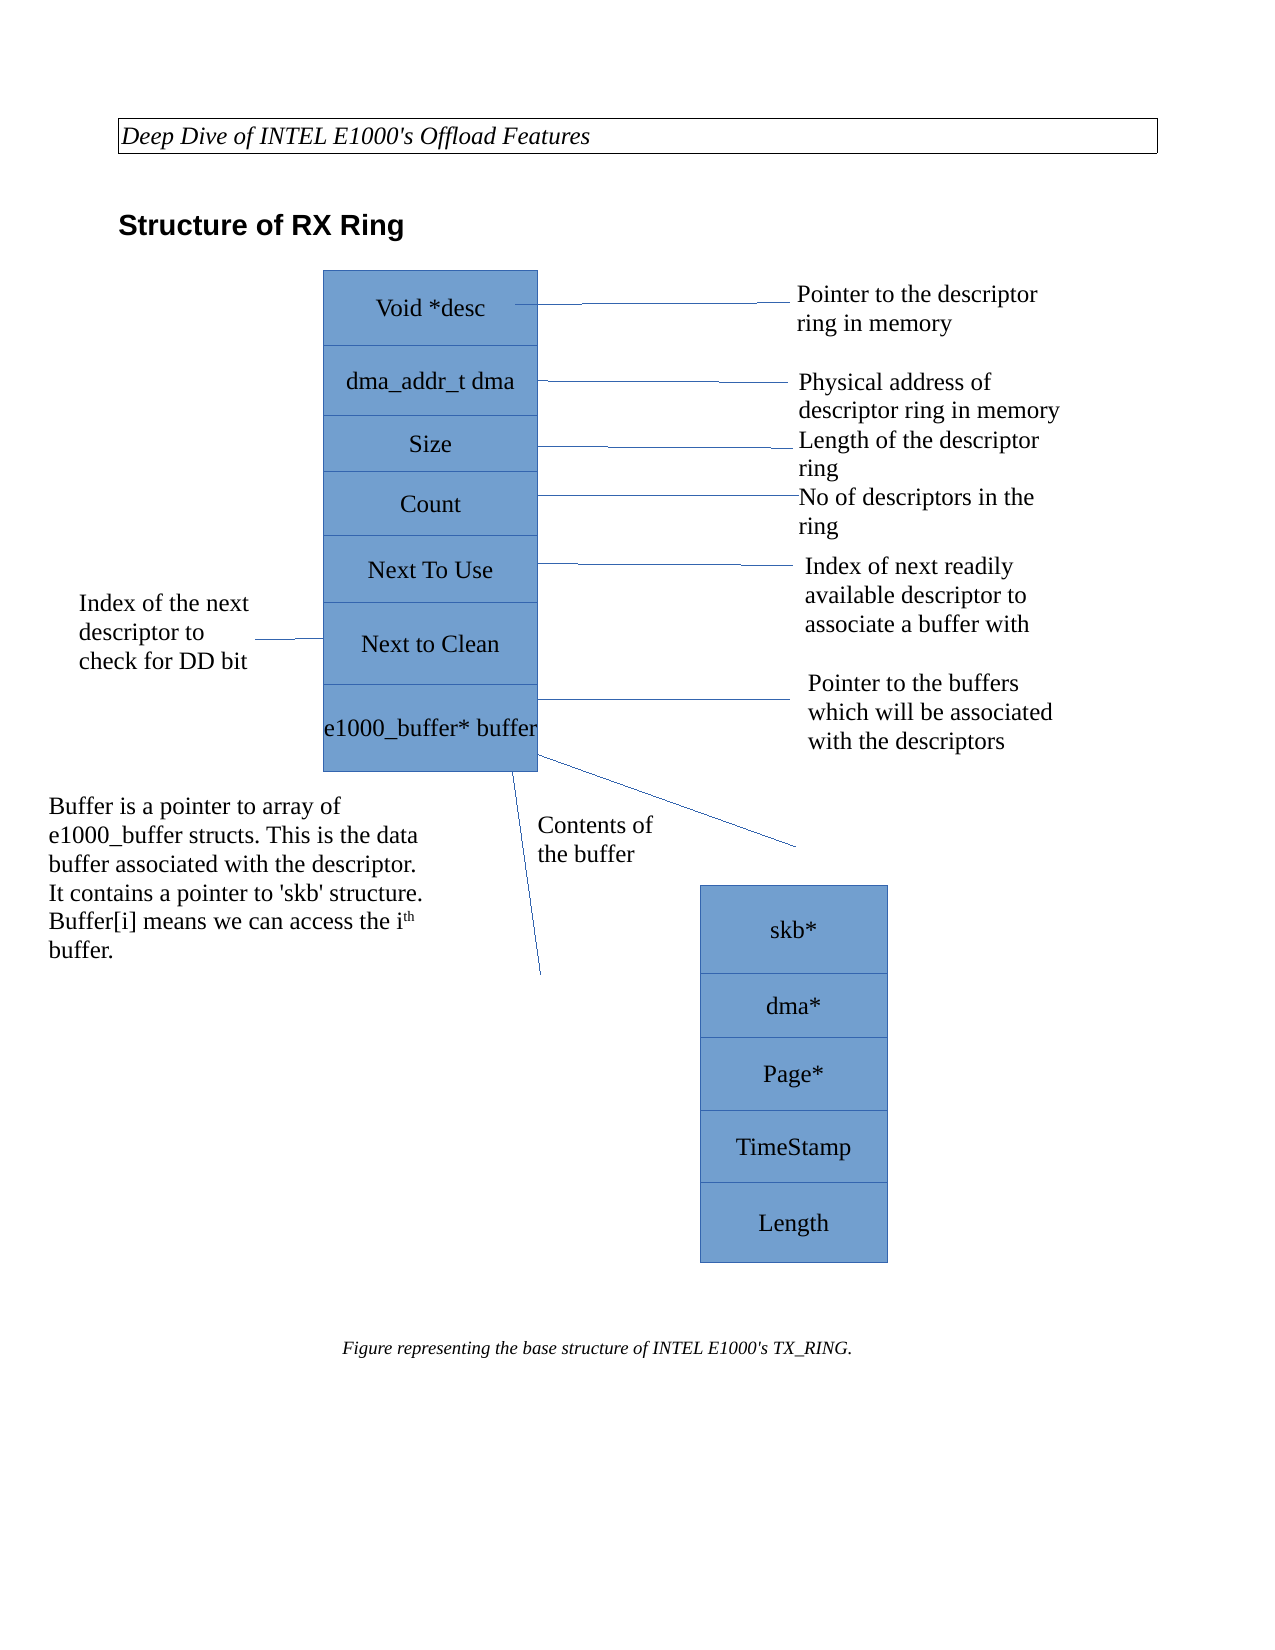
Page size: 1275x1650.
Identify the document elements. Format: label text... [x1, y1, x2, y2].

subtitle Structure of RX Ring [118, 208, 1157, 241]
